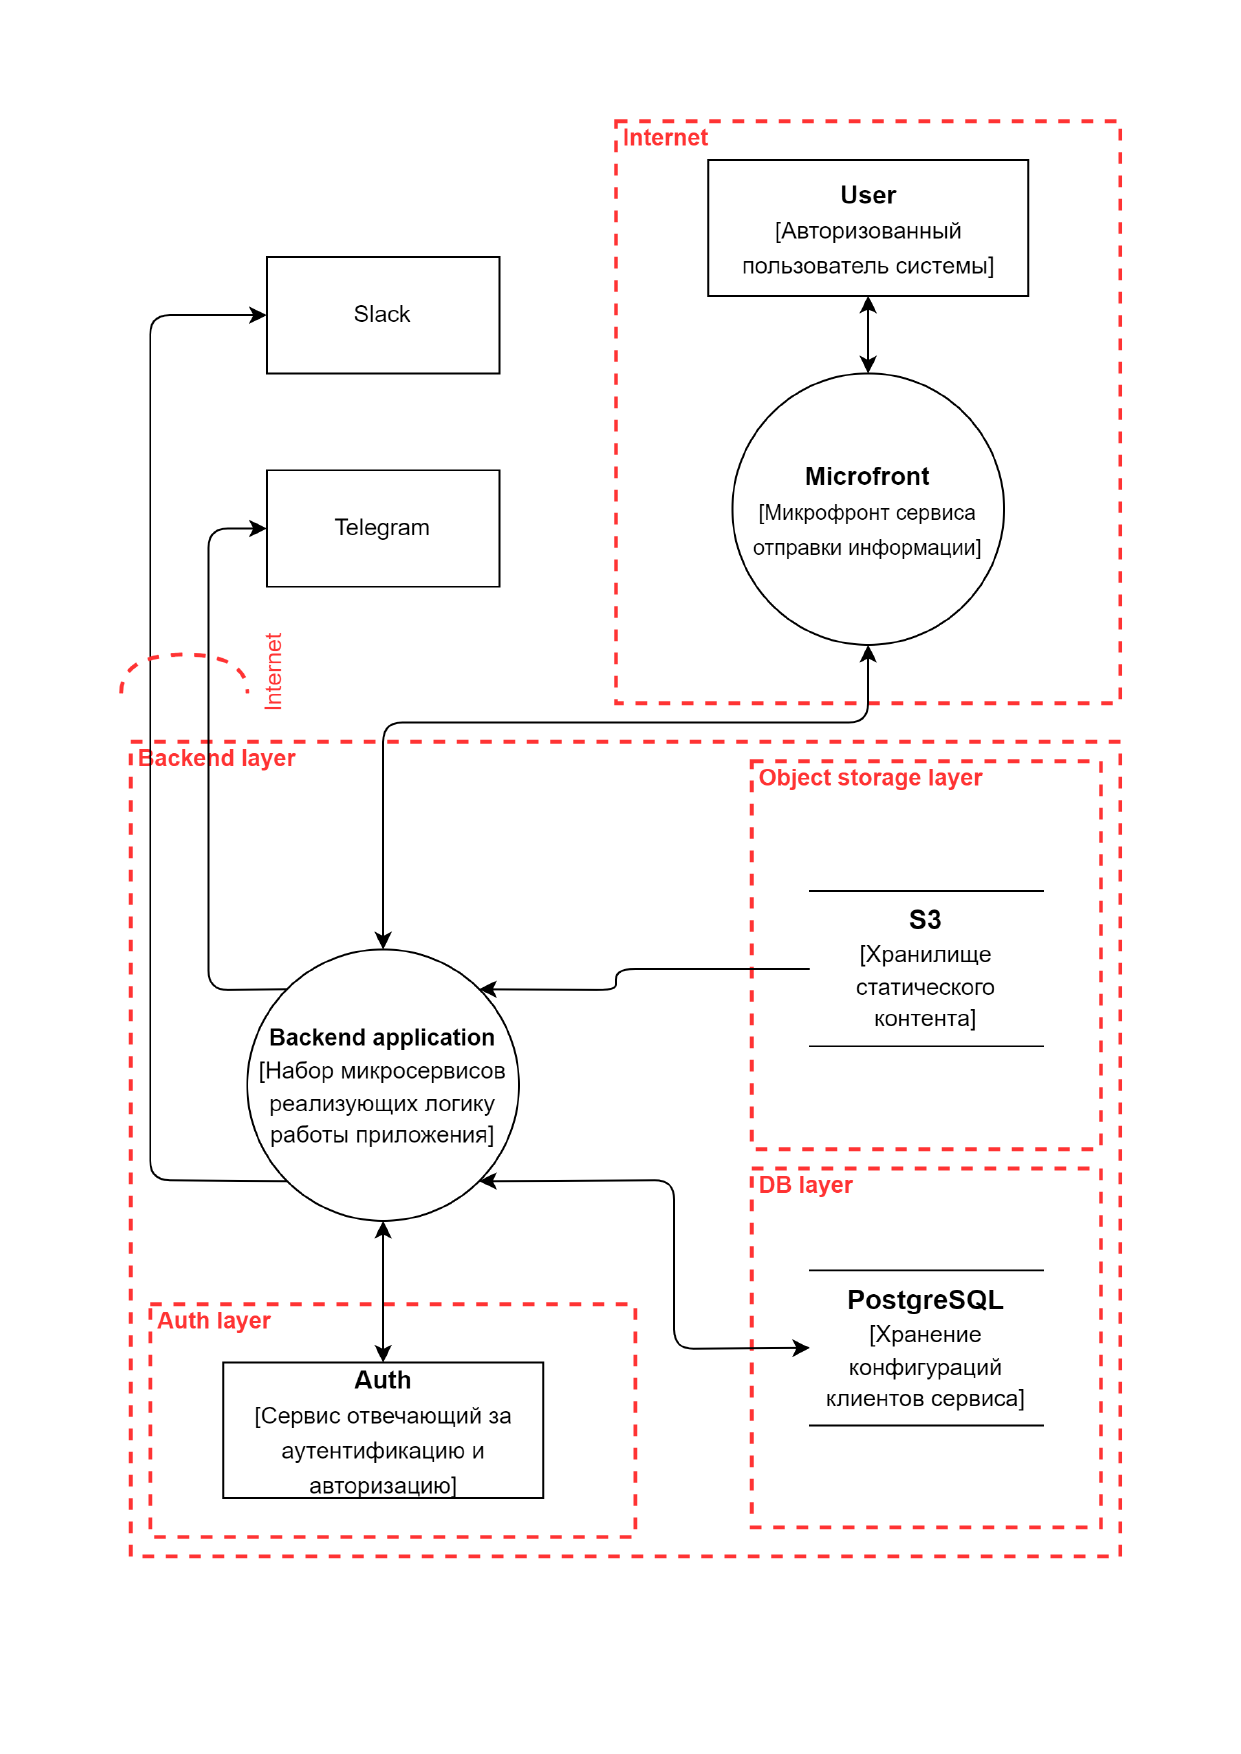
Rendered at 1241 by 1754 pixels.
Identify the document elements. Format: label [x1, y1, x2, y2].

picture [118, 118, 1123, 1559]
